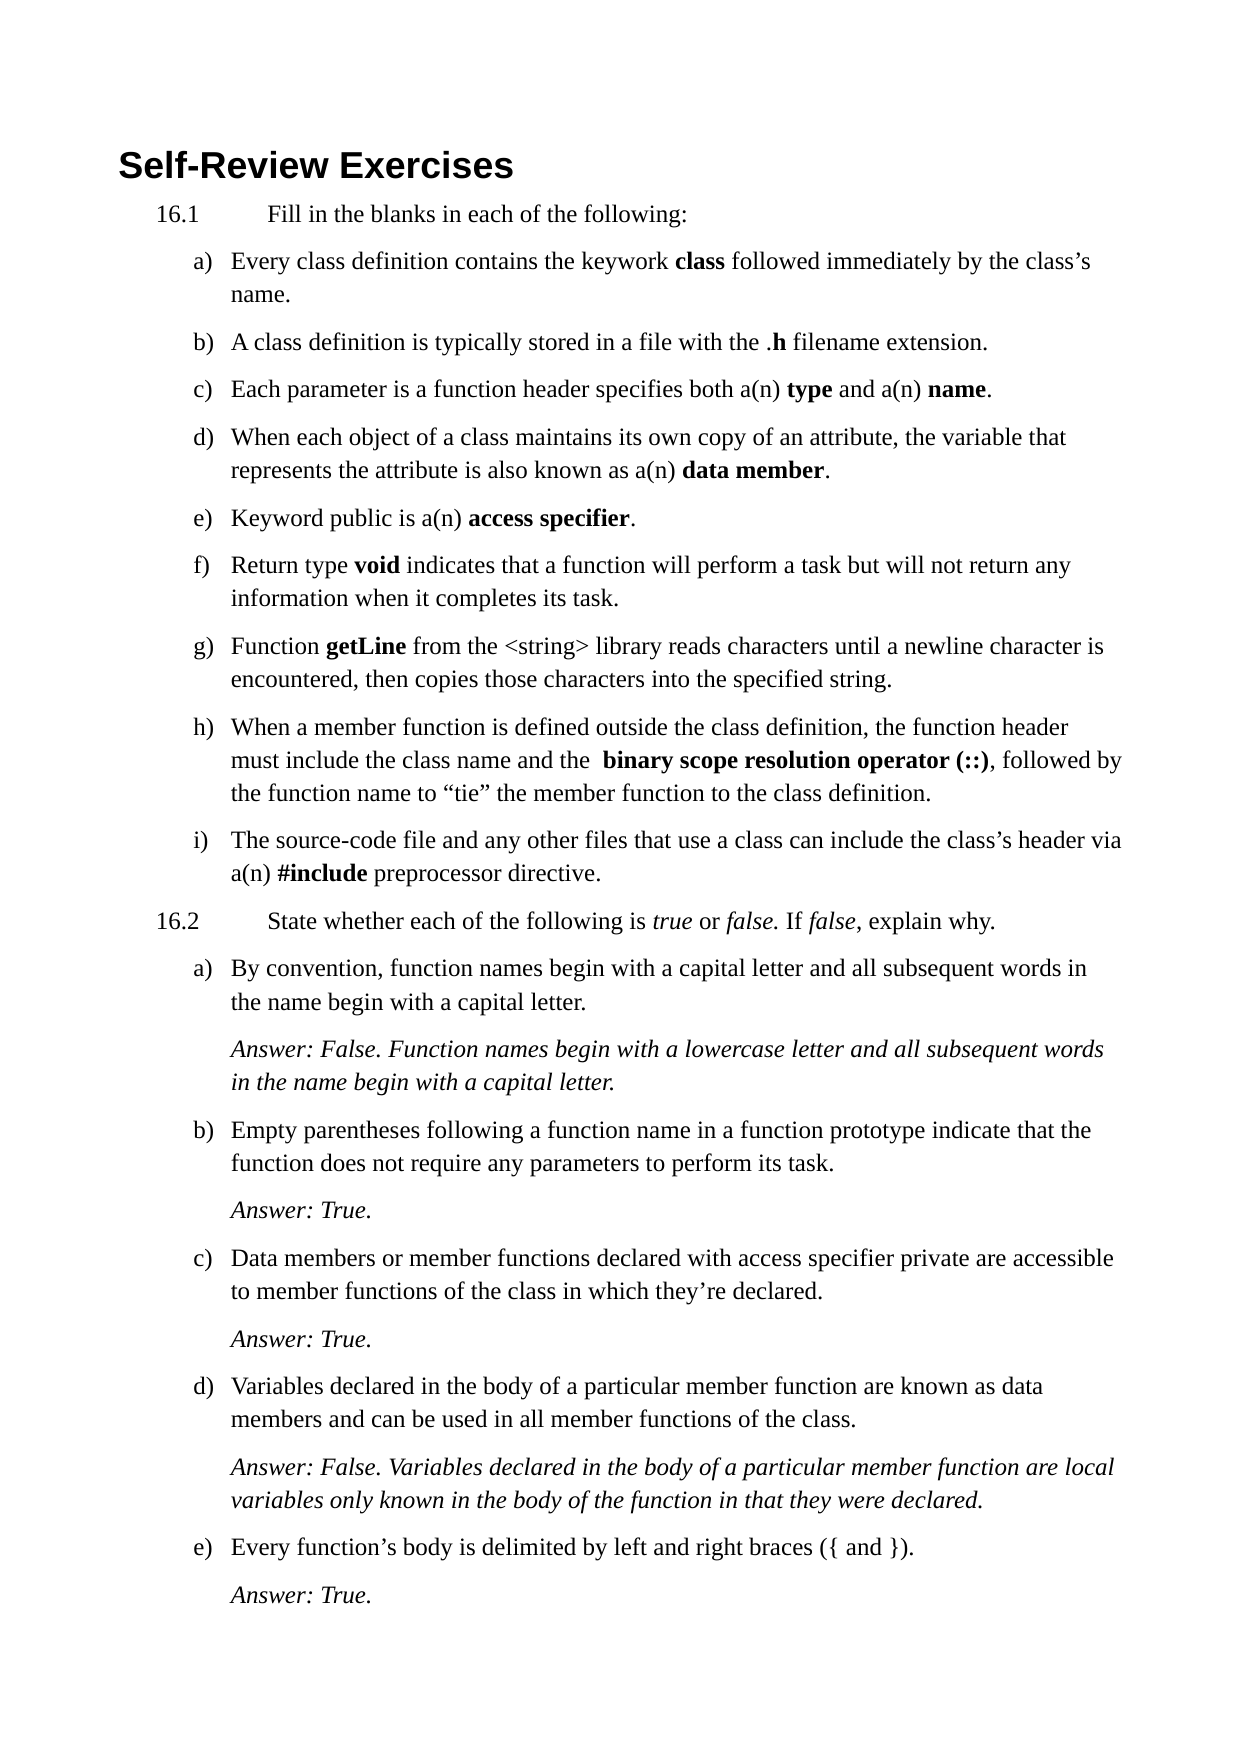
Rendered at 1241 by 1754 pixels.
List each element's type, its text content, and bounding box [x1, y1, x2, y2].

list Every function’s body is delimited by left and right braces ({ and }). [193, 1532, 1122, 1561]
list Answer: False. Variables declared in the body of a particular member function are local variables only known in the body of the function in that they were declared. [193, 1452, 1122, 1514]
list Empty parentheses following a function name in a function prototype indicate that the function does not require any parameters to perform its task. [193, 1115, 1122, 1177]
list State whether each of the following is true or false. If false, explain why. [156, 906, 1122, 935]
list Each parameter is a function header specifies both a(n) type and a(n) name. [193, 374, 1122, 403]
list Variables declared in the body of a particular member function are known as data members and can be used in all member functions of the class. [193, 1371, 1122, 1433]
list A class definition is typically stored in a file with the .h filename extension. [193, 327, 1122, 356]
list Answer: False. Function names begin with a lowercase letter and all subsequent words in the name begin with a capital letter. [193, 1034, 1122, 1096]
list Every class definition contains the keywork class followed immediately by the class’s name. [193, 246, 1122, 308]
list Answer: True. [193, 1580, 1122, 1609]
list When a member function is defined outside the class definition, the function header must include the class name and the binary scope resolution operator (::), followed by the function name to “tie” the member function to the class definition. [193, 712, 1122, 806]
list Data members or member functions declared with access specifier private are accessible to member functions of the class in which they’re declared. [193, 1243, 1122, 1305]
list The source-code file and any other files that use a class can include the class’s header via a(n) #include preprocessor directive. [193, 825, 1122, 887]
list Fill in the blanks in each of the following: [156, 199, 1122, 227]
list Keyword public is a(n) access specifier. [193, 503, 1122, 532]
list Answer: True. [193, 1195, 1122, 1224]
list By convention, function names begin with a capital letter and all subsequent words in the name begin with a capital letter. [193, 953, 1122, 1015]
list Answer: True. [193, 1324, 1122, 1352]
list When each object of a class maintains its own copy of an attribute, the variable that represents the attribute is also known as a(n) data member. [193, 422, 1122, 484]
list Function getLine from the <string> library reads characters until a newline character is encountered, then copies those characters into the specified string. [193, 631, 1122, 693]
subtitle Self-Review Exercises [118, 143, 1122, 186]
list Return type void indicates that a function will perform a task but will not return any information when it completes its task. [193, 550, 1122, 612]
